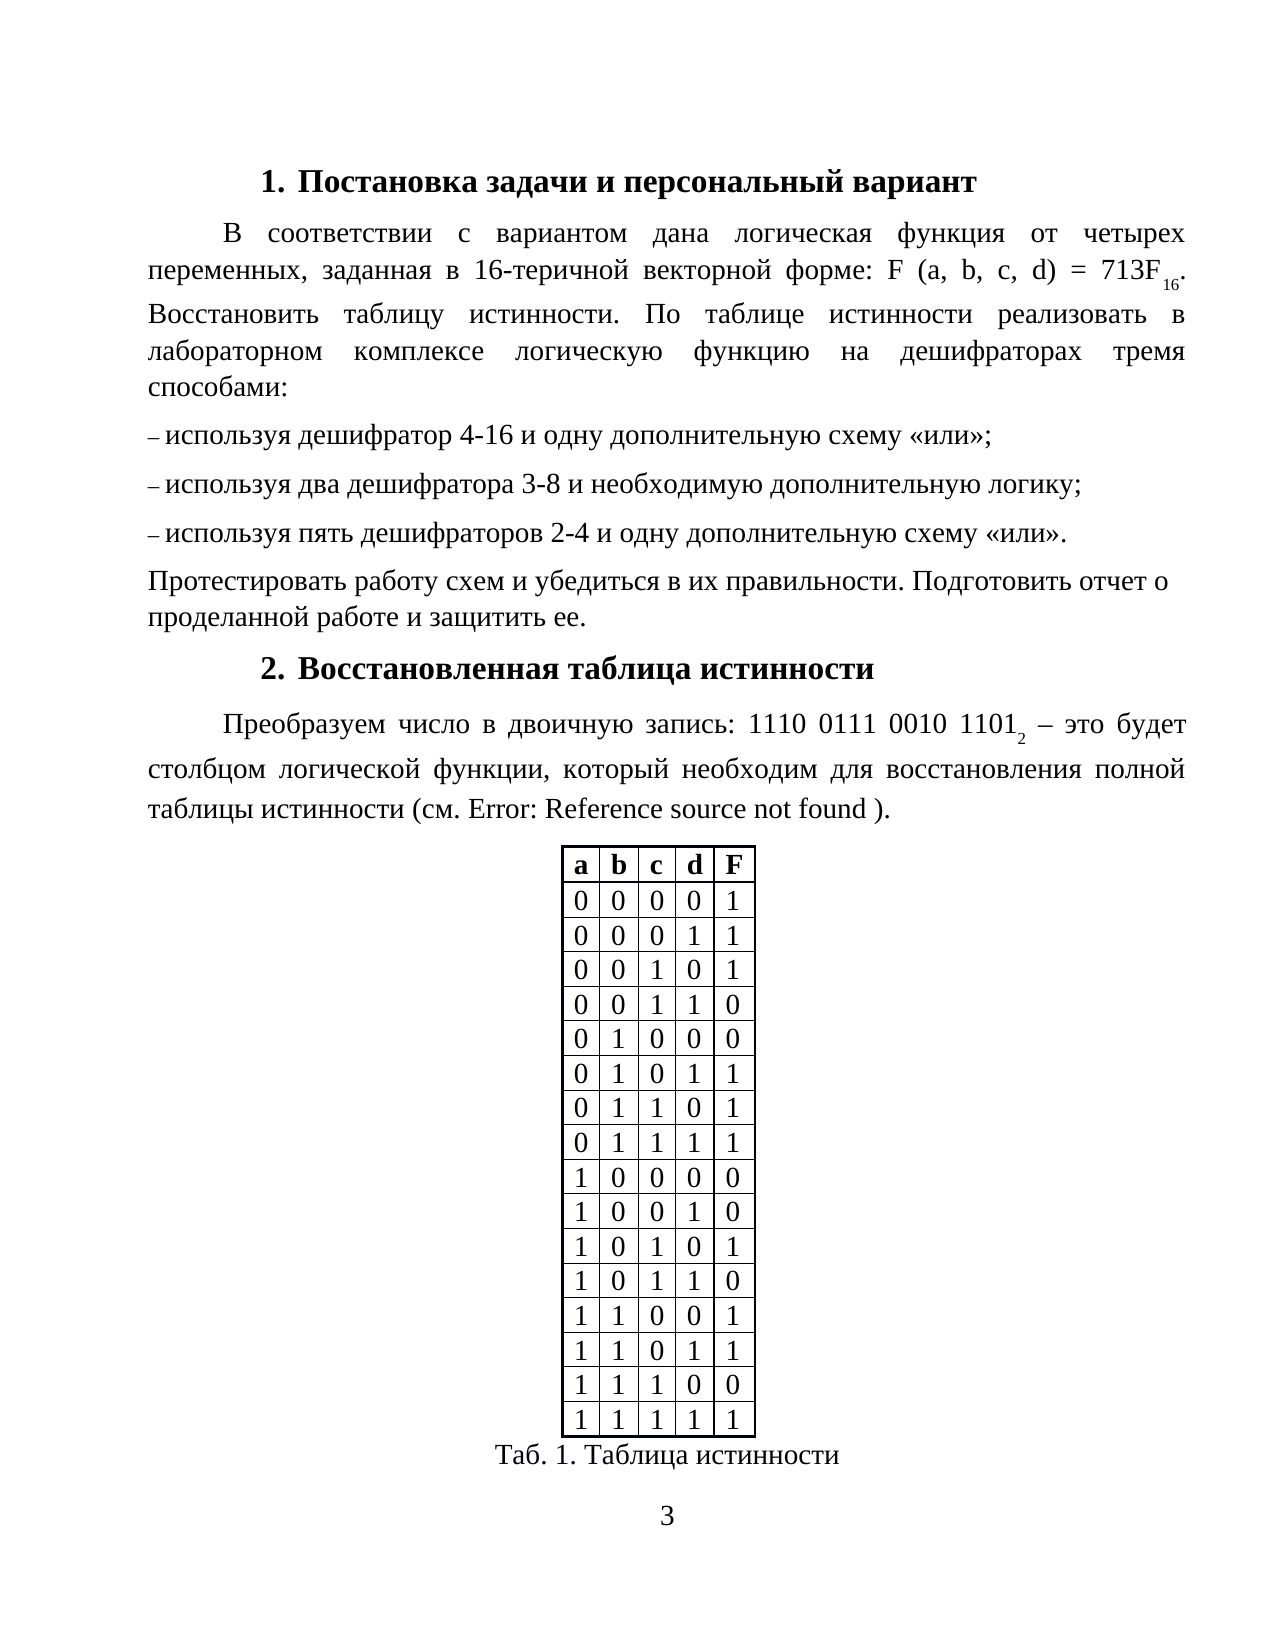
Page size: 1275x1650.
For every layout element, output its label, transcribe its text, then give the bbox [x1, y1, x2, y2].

table_cell 0 [715, 1160, 754, 1193]
table_cell 1 [639, 952, 675, 986]
table_cell 0 [715, 1021, 754, 1055]
list Постановка задачи и персональный вариант [260, 161, 1186, 199]
text Таб. 1. Таблица истинности [148, 1437, 1186, 1471]
table_cell 0 [676, 1021, 713, 1055]
table_cell 1 [715, 1298, 754, 1332]
table_cell 0 [676, 1091, 713, 1124]
table_cell 1 [676, 987, 713, 1020]
table_cell 1 [564, 1160, 599, 1193]
table_cell 0 [564, 1056, 599, 1089]
table_header F [715, 848, 754, 881]
table_cell 1 [676, 1333, 713, 1366]
table_cell 1 [715, 918, 754, 951]
table_cell 1 [600, 1367, 638, 1401]
table_cell 0 [600, 918, 638, 951]
table_cell 1 [676, 1264, 713, 1297]
table_cell 0 [676, 1298, 713, 1332]
table_cell 1 [600, 1021, 638, 1055]
table_cell 1 [564, 1298, 599, 1332]
table_cell 0 [715, 1264, 754, 1297]
table_cell 0 [600, 883, 638, 917]
table_cell 0 [676, 1367, 713, 1401]
table_cell 1 [639, 987, 675, 1020]
text – используя дешифратор 4-16 и одну дополнительную схему «или»; [148, 417, 1186, 451]
table_cell 1 [639, 1264, 675, 1297]
table_cell 1 [564, 1402, 599, 1435]
table_cell 0 [715, 987, 754, 1020]
table_cell 1 [639, 1229, 675, 1262]
table_cell 0 [639, 1298, 675, 1332]
text Протестировать работу схем и убедиться в их правильности. Подготовить отчет о проделанной работе и защитить ее. [148, 563, 1186, 633]
table_cell 0 [676, 1229, 713, 1262]
table_cell 1 [600, 1091, 638, 1124]
table_cell 1 [639, 1125, 675, 1159]
table_header b [600, 848, 638, 881]
table_cell 0 [564, 918, 599, 951]
table_cell 0 [715, 1194, 754, 1228]
table_cell 1 [639, 1402, 675, 1435]
table_cell 0 [639, 1333, 675, 1366]
table_cell 0 [600, 1264, 638, 1297]
table_cell 0 [564, 1021, 599, 1055]
table_cell 1 [715, 1229, 754, 1262]
table_cell 1 [564, 1333, 599, 1366]
list Восстановленная таблица истинности [260, 648, 1186, 687]
table_cell 0 [639, 1194, 675, 1228]
table_cell 1 [676, 1056, 713, 1089]
table_cell 0 [639, 883, 675, 917]
table_cell 1 [715, 1091, 754, 1124]
table_cell 1 [639, 1091, 675, 1124]
table_cell 0 [676, 1160, 713, 1193]
table_cell 0 [600, 987, 638, 1020]
table_cell 0 [676, 883, 713, 917]
table_cell 1 [715, 1402, 754, 1435]
table_cell 1 [715, 883, 754, 917]
text – используя два дешифратора 3-8 и необходимую дополнительную логику; [148, 466, 1186, 500]
table_cell 1 [715, 1125, 754, 1159]
table_cell 0 [600, 1160, 638, 1193]
table_cell 1 [564, 1194, 599, 1228]
table_cell 0 [600, 1229, 638, 1262]
table_header d [676, 848, 713, 881]
table_cell 1 [715, 1056, 754, 1089]
table_cell 1 [639, 1367, 675, 1401]
table_cell 1 [715, 952, 754, 986]
table_cell 1 [600, 1333, 638, 1366]
table_header a [564, 848, 599, 881]
table_cell 0 [564, 987, 599, 1020]
table_header c [639, 848, 675, 881]
table_cell 0 [600, 1194, 638, 1228]
table_cell 0 [676, 952, 713, 986]
table_cell 0 [564, 952, 599, 986]
text – используя пять дешифраторов 2-4 и одну дополнительную схему «или». [148, 515, 1186, 548]
text Преобразуем число в двоичную запись: 1110 0111 0010 11012 – это будет столбцом логической функции, который необходим для восстановления полной таблицы истинности (см. Error: Reference source not found ). [148, 706, 1186, 826]
table_cell 0 [564, 1125, 599, 1159]
table_cell 0 [639, 1021, 675, 1055]
table_cell 0 [564, 1091, 599, 1124]
table_cell 0 [639, 1160, 675, 1193]
table_cell 1 [676, 1125, 713, 1159]
table_cell 0 [715, 1367, 754, 1401]
table_cell 1 [676, 1402, 713, 1435]
table_cell 1 [564, 1264, 599, 1297]
table_cell 1 [600, 1125, 638, 1159]
text В соответствии с вариантом дана логическая функция от четырех переменных, заданная в 16-теричной векторной форме: F (a, b, c, d) = 713F16. Восстановить таблицу истинности. По таблице истинности реализовать в лабораторном комплексе логическую функцию на дешифраторах тремя способами: [148, 215, 1186, 402]
table_cell 0 [564, 883, 599, 917]
table_cell 1 [715, 1333, 754, 1366]
table_cell 1 [600, 1402, 638, 1435]
table_cell 0 [639, 918, 675, 951]
table_cell 1 [600, 1056, 638, 1089]
table_cell 1 [564, 1229, 599, 1262]
table_cell 1 [564, 1367, 599, 1401]
table_cell 1 [600, 1298, 638, 1332]
table_cell 1 [676, 1194, 713, 1228]
table_cell 0 [639, 1056, 675, 1089]
table_cell 0 [600, 952, 638, 986]
table_cell 1 [676, 918, 713, 951]
